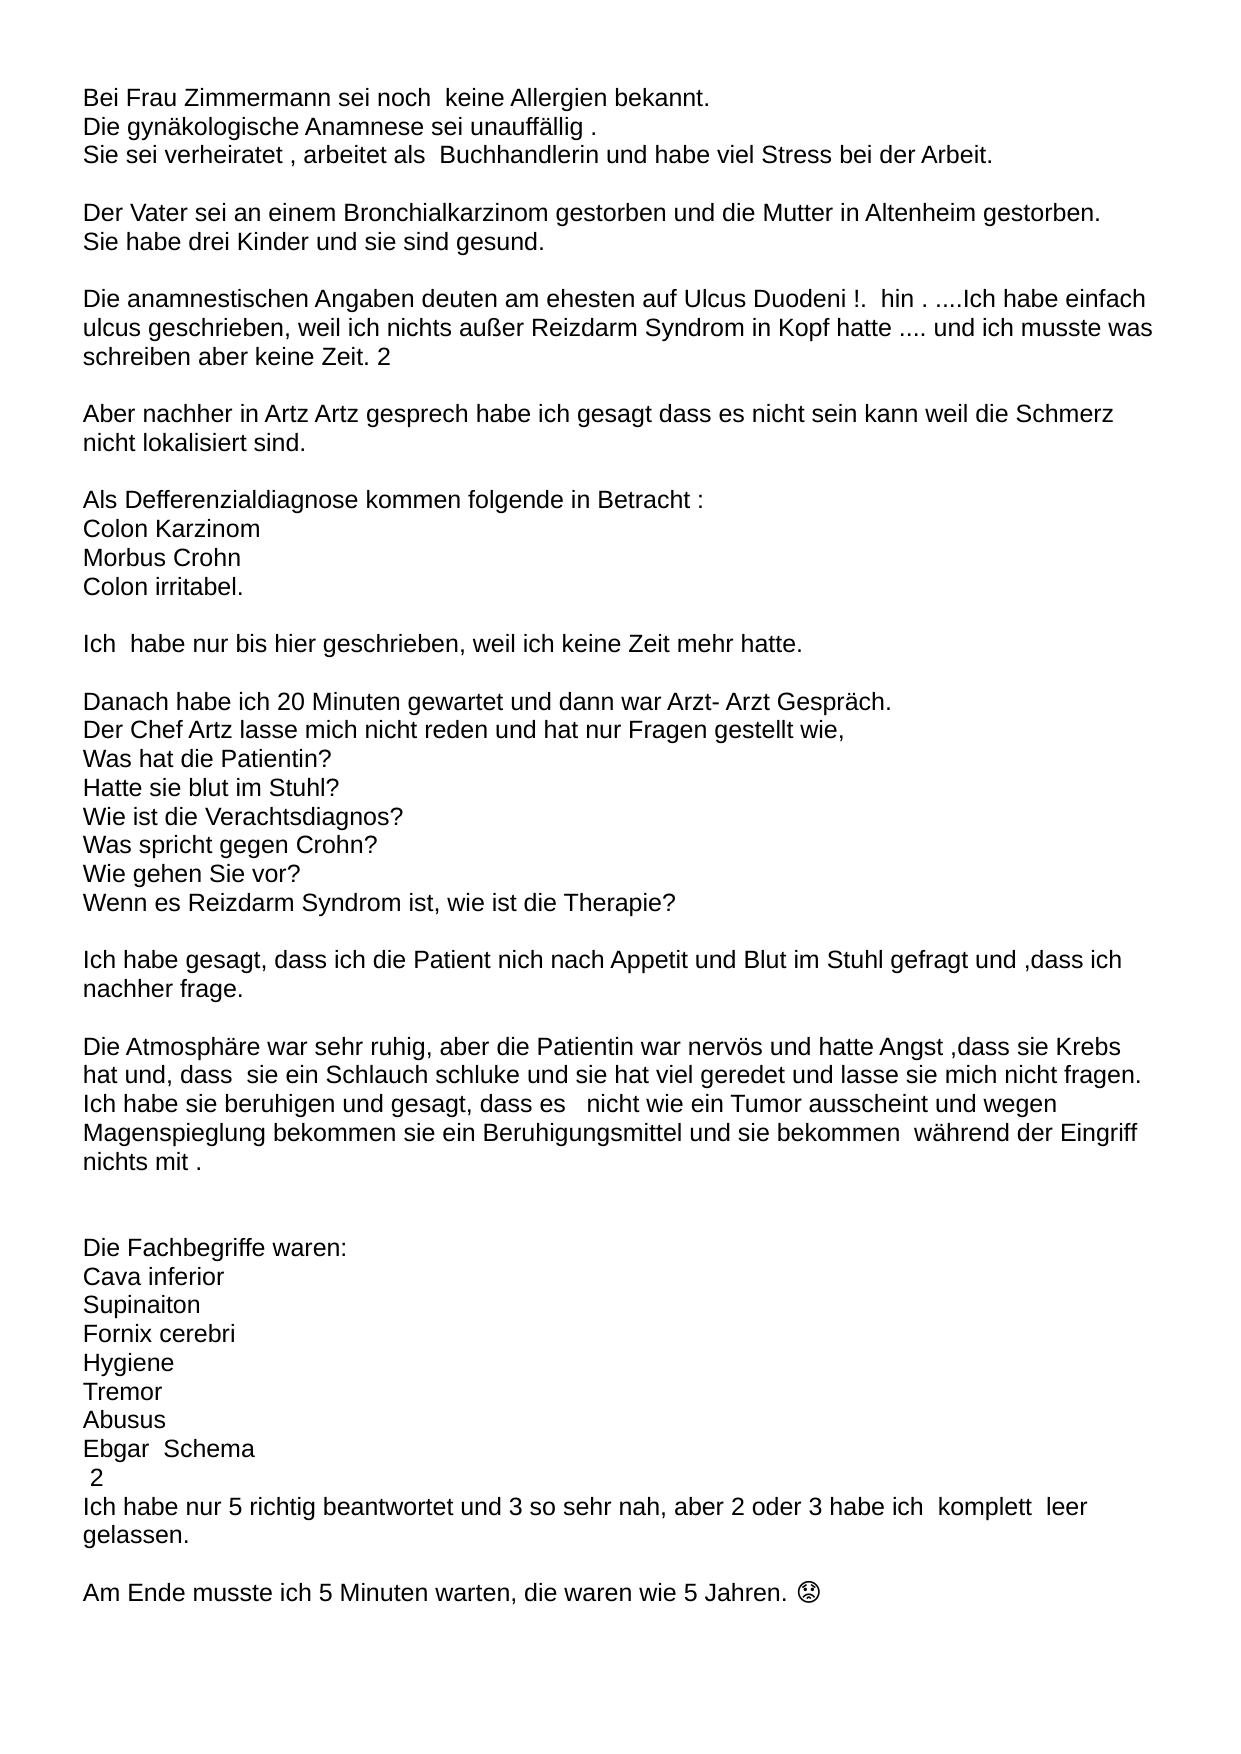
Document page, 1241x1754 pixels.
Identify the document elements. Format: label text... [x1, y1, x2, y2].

text Ebgar Schema [83, 1434, 1157, 1463]
text Bei Frau Zimmermann sei noch keine Allergien bekannt. [83, 83, 1157, 111]
text Aber nachher in Artz Artz gesprech habe ich gesagt dass es nicht sein kann weil die Schmerz nicht lokalisiert sind. [83, 399, 1157, 456]
text Hatte sie blut im Stuhl? [83, 773, 1157, 801]
text Der Vater sei an einem Bronchialkarzinom gestorben und die Mutter in Altenheim gestorben. [83, 198, 1157, 226]
text Die Atmosphäre war sehr ruhig, aber die Patientin war nervös und hatte Angst ,dass sie Krebs hat und, dass sie ein Schlauch schluke und sie hat viel geredet und lasse sie mich nicht fragen. [83, 1031, 1157, 1089]
text Ich habe nur 5 richtig beantwortet und 3 so sehr nah, aber 2 oder 3 habe ich komplett leer gelassen. [83, 1491, 1157, 1549]
text Ich habe gesagt, dass ich die Patient nich nach Appetit und Blut im Stuhl gefragt und ,dass ich nachher frage. [83, 945, 1157, 1003]
text Die anamnestischen Angaben deuten am ehesten auf Ulcus Duodeni !. hin . ....Ich habe einfach ulcus geschrieben, weil ich nichts außer Reizdarm Syndrom in Kopf hatte .... und ich musste was schreiben aber keine Zeit. 2 [83, 284, 1157, 370]
text Die gynäkologische Anamnese sei unauffällig . [83, 111, 1157, 140]
text Ich habe sie beruhigen und gesagt, dass es nicht wie ein Tumor ausscheint und wegen Magenspieglung bekommen sie ein Beruhigungsmittel und sie bekommen während der Eingriff nichts mit . [83, 1089, 1157, 1175]
text Morbus Crohn [83, 543, 1157, 571]
text Wie gehen Sie vor? [83, 859, 1157, 888]
text Als Defferenzialdiagnose kommen folgende in Betracht : [83, 485, 1157, 514]
text Ich habe nur bis hier geschrieben, weil ich keine Zeit mehr hatte. [83, 629, 1157, 658]
text Der Chef Artz lasse mich nicht reden und hat nur Fragen gestellt wie, [83, 715, 1157, 744]
text Tremor [83, 1376, 1157, 1405]
text Sie sei verheiratet , arbeitet als Buchhandlerin und habe viel Stress bei der Arbeit. [83, 140, 1157, 169]
text Wenn es Reizdarm Syndrom ist, wie ist die Therapie? [83, 888, 1157, 916]
text Was hat die Patientin? [83, 744, 1157, 773]
text Colon Karzinom [83, 514, 1157, 543]
text Fornix cerebri [83, 1319, 1157, 1348]
text Supinaiton [83, 1290, 1157, 1319]
text Cava inferior [83, 1261, 1157, 1290]
text Wie ist die Verachtsdiagnos? [83, 801, 1157, 830]
text Colon irritabel. [83, 571, 1157, 600]
text Sie habe drei Kinder und sie sind gesund. [83, 226, 1157, 255]
text 2 [83, 1463, 1157, 1491]
text Am Ende musste ich 5 Minuten warten, die waren wie 5 Jahren. 😟 [83, 1578, 1157, 1606]
text Die Fachbegriffe waren: [83, 1233, 1157, 1261]
text Hygiene [83, 1348, 1157, 1376]
text Abusus [83, 1405, 1157, 1434]
text Danach habe ich 20 Minuten gewartet und dann war Arzt- Arzt Gespräch. [83, 686, 1157, 715]
text Was spricht gegen Crohn? [83, 830, 1157, 859]
